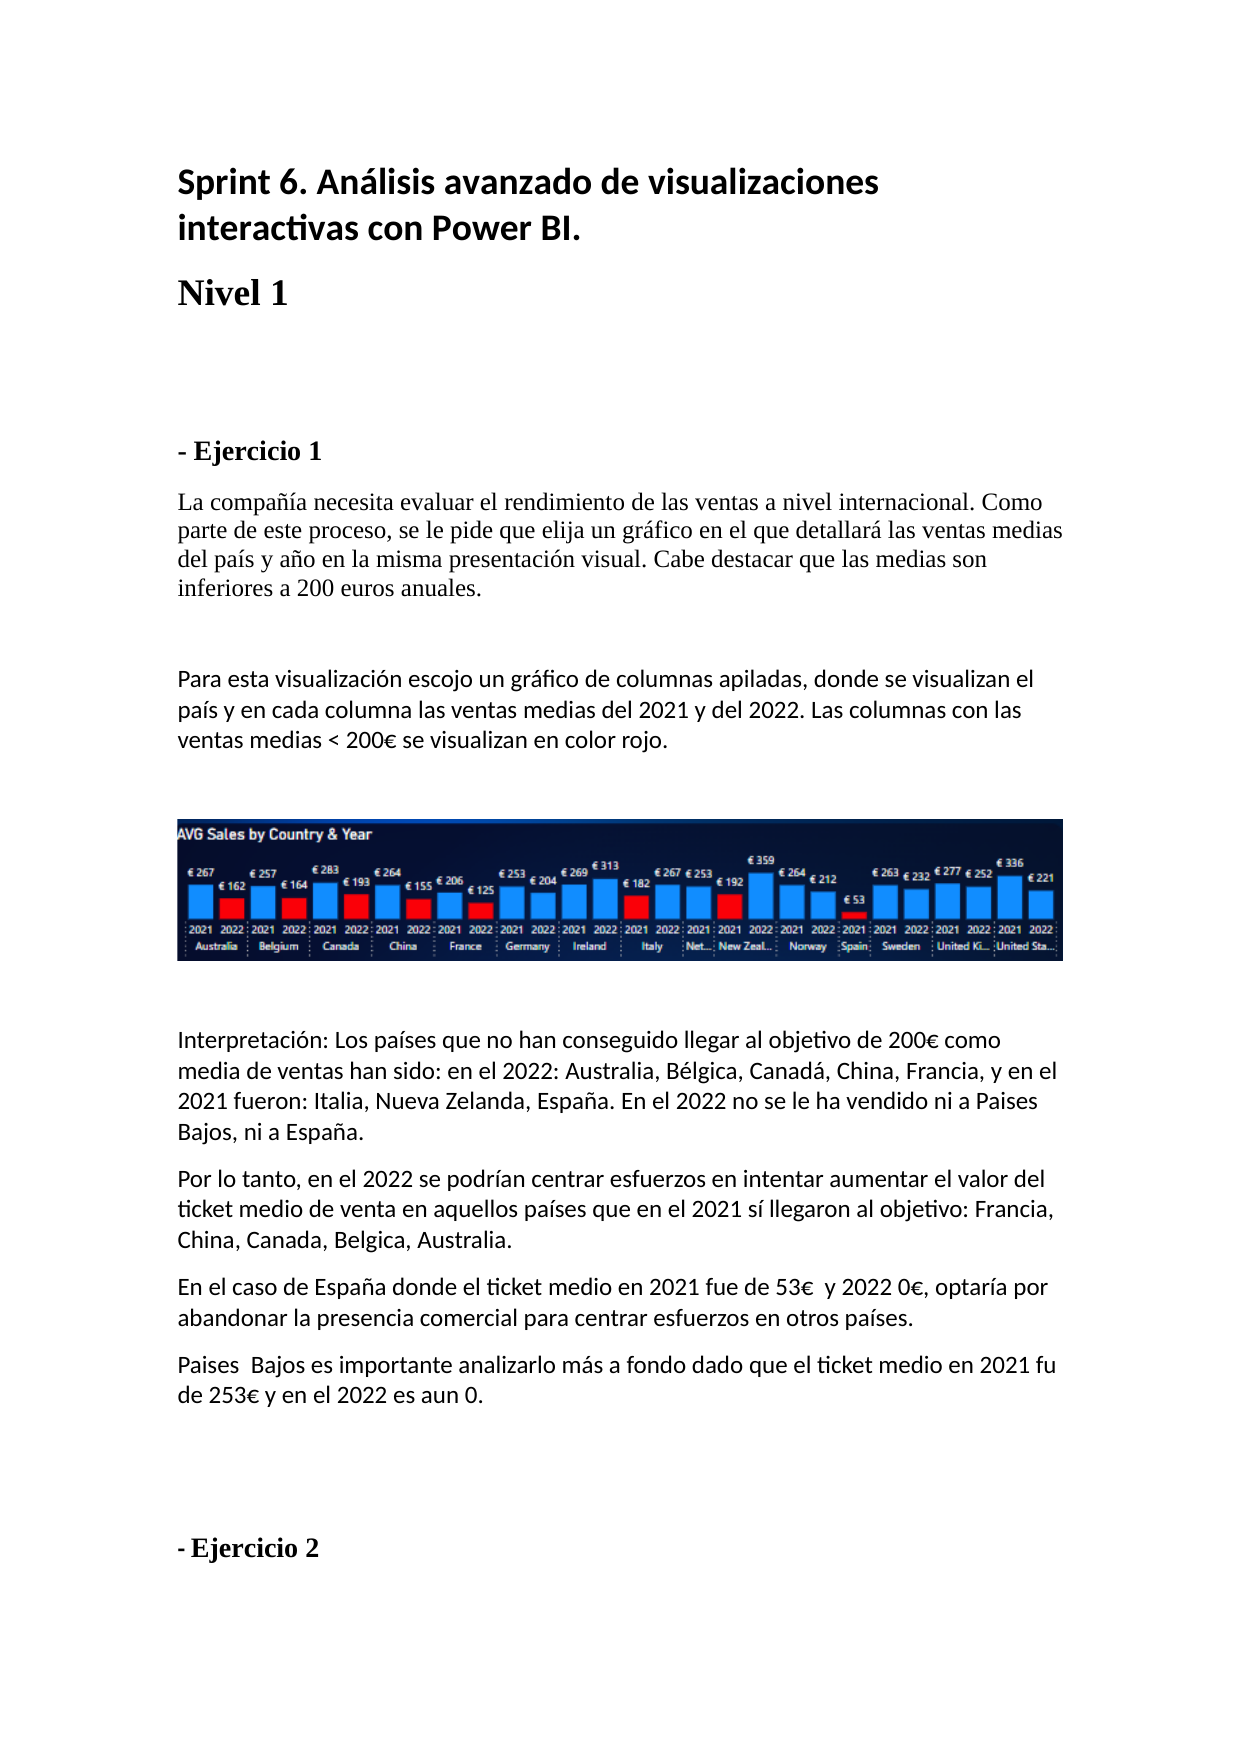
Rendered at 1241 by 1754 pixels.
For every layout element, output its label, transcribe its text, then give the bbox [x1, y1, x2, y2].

text Interpretación: Los países que no han conseguido llegar al objetivo de 200€ como media de ventas han sido: en el 2022: Australia, Bélgica, Canadá, China, Francia, y en el 2021 fueron: Italia, Nueva Zelanda, España. En el 2022 no se le ha vendido ni a Paises Bajos, ni a España. [177, 1024, 1063, 1146]
text Por lo tanto, en el 2022 se podrían centrar esfuerzos en intentar aumentar el valor del ticket medio de venta en aquellos países que en el 2021 sí llegaron al objetivo: Francia, China, Canada, Belgica, Australia. [177, 1163, 1063, 1254]
subtitle - Ejercicio 2 [177, 1531, 1063, 1564]
subtitle - Ejercicio 1 [177, 434, 1063, 466]
text Para esta visualización escojo un gráfico de columnas apiladas, donde se visualizan el país y en cada columna las ventas medias del 2021 y del 2022. Las columnas con las ventas medias < 200€ se visualizan en color rojo. [177, 664, 1063, 755]
text Paises Bajos es importante analizarlo más a fondo dado que el ticket medio en 2021 fu de 253€ y en el 2022 es aun 0. [177, 1349, 1063, 1410]
subtitle Nivel 1 [177, 271, 1063, 314]
text En el caso de España donde el ticket medio en 2021 fue de 53€ y 2022 0€, optaría por abandonar la presencia comercial para centrar esfuerzos en otros países. [177, 1271, 1063, 1332]
subtitle Sprint 6. Análisis avanzado de visualizaciones interactivas con Power BI. [177, 158, 1063, 250]
text La compañía necesita evaluar el rendimiento de las ventas a nivel internacional. Como parte de este proceso, se le pide que elija un gráfico en el que detallará las ventas medias del país y año en la misma presentación visual. Cabe destacar que las medias son inferiores a 200 euros anuales. [177, 487, 1063, 602]
